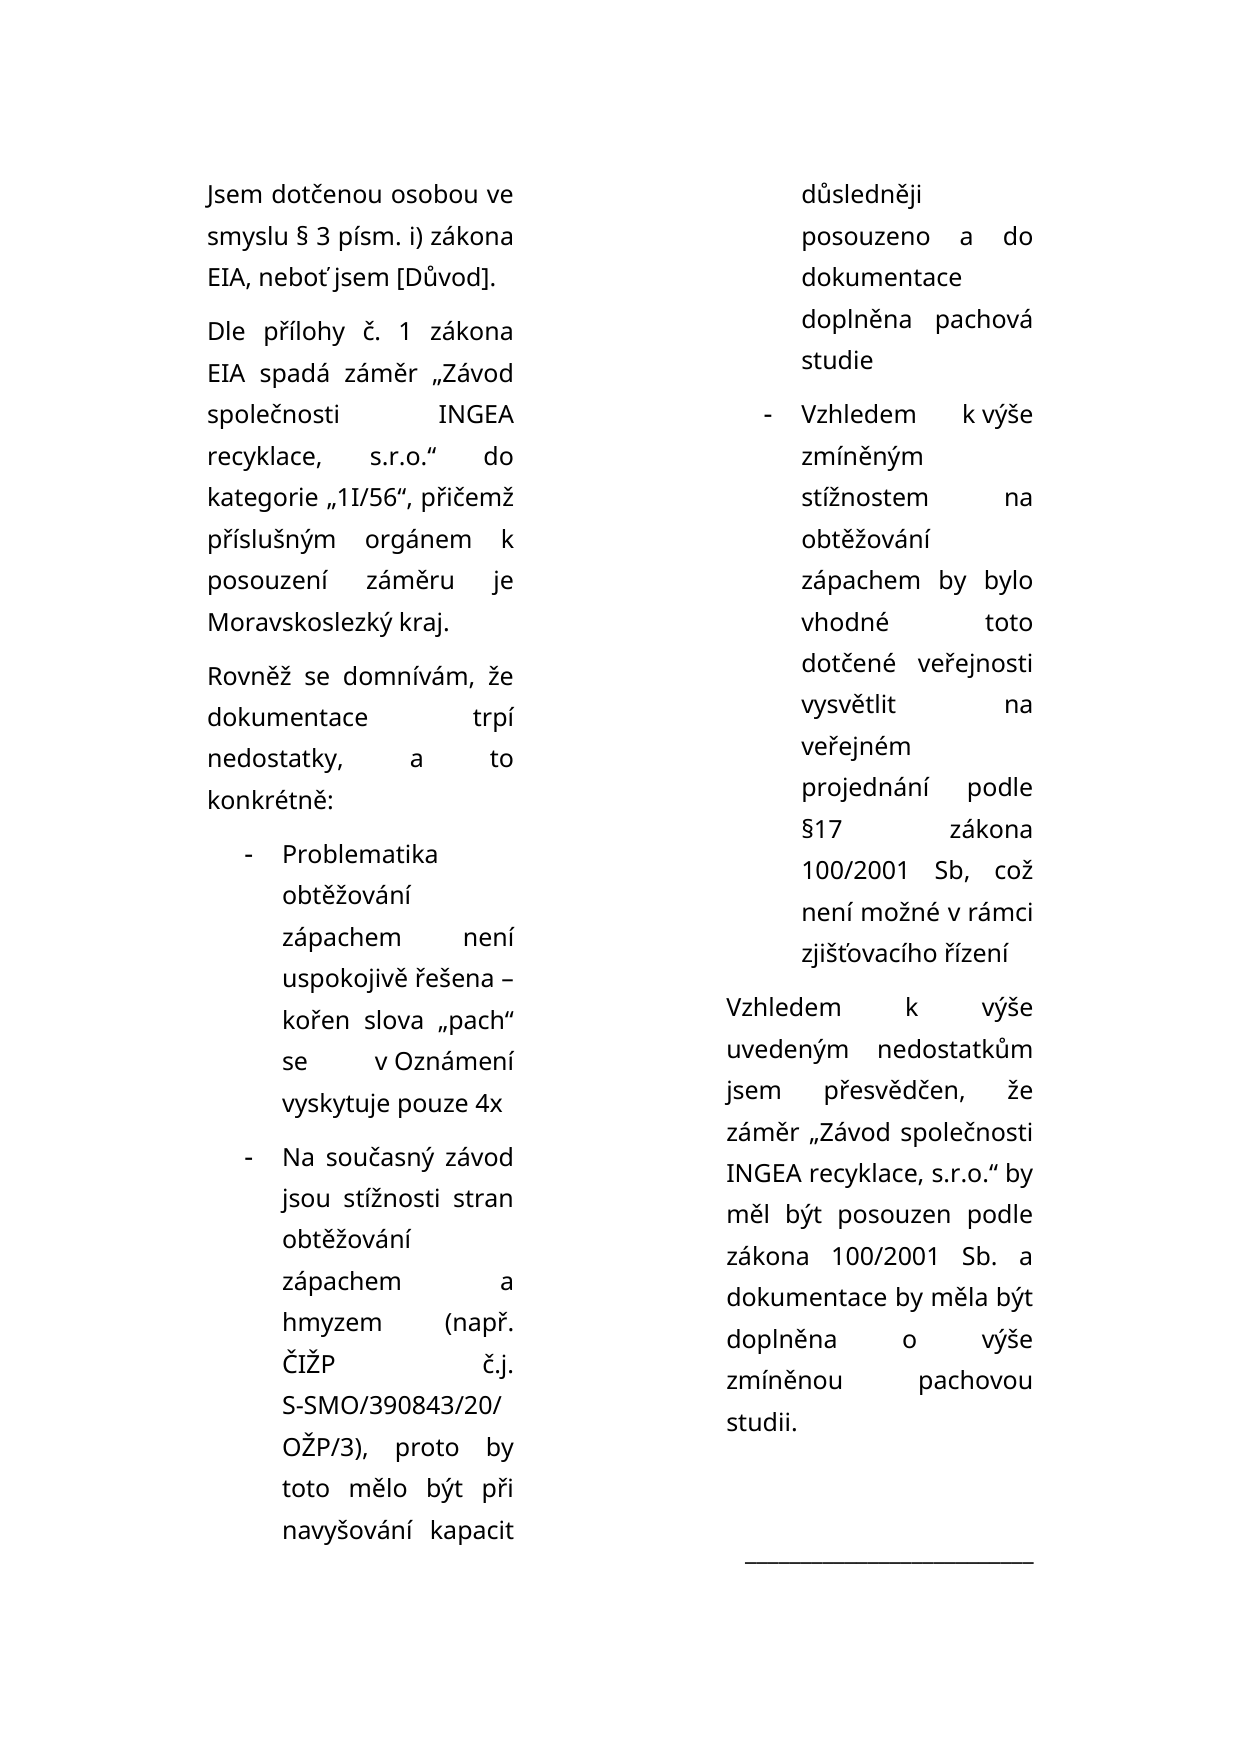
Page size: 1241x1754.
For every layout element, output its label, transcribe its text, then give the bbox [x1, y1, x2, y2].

list Problematika obtěžování zápachem není uspokojivě řešena – kořen slova „pach“ se v Oznámení vyskytuje pouze 4x [244, 837, 514, 1119]
list Na současný závod jsou stížnosti stran obtěžování zápachem a hmyzem (např. ČIŽP č.j. S-SMO/390843/20/OŽP/3), proto by toto mělo být při navyšování kapacit [244, 1139, 514, 1546]
text Vzhledem k výše uvedeným nedostatkům jsem přesvědčen, že záměr „Závod společnosti INGEA recyklace, s.r.o.“ by měl být posouzen podle zákona 100/2001 Sb. a dokumentace by měla být doplněna o výše zmíněnou pachovou studii. [726, 990, 1033, 1438]
text __________________________ [726, 1533, 1033, 1567]
text Dle přílohy č. 1 zákona EIA spadá záměr „Závod společnosti INGEA recyklace, s.r.o.“ do kategorie „1I/56“, přičemž příslušným orgánem k posouzení záměru je Moravskoslezký kraj. [207, 314, 514, 638]
text Jsem dotčenou osobou ve smyslu § 3 písm. i) zákona EIA, neboť jsem [Důvod]. [207, 177, 514, 294]
list důsledněji posouzeno a do dokumentace doplněna pachová studie [763, 177, 1033, 377]
list Vzhledem k výše zmíněným stížnostem na obtěžování zápachem by bylo vhodné toto dotčené veřejnosti vysvětlit na veřejném projednání podle §17 zákona 100/2001 Sb, což není možné v rámci zjišťovacího řízení [763, 397, 1033, 970]
text Rovněž se domnívám, že dokumentace trpí nedostatky, a to konkrétně: [207, 658, 514, 817]
